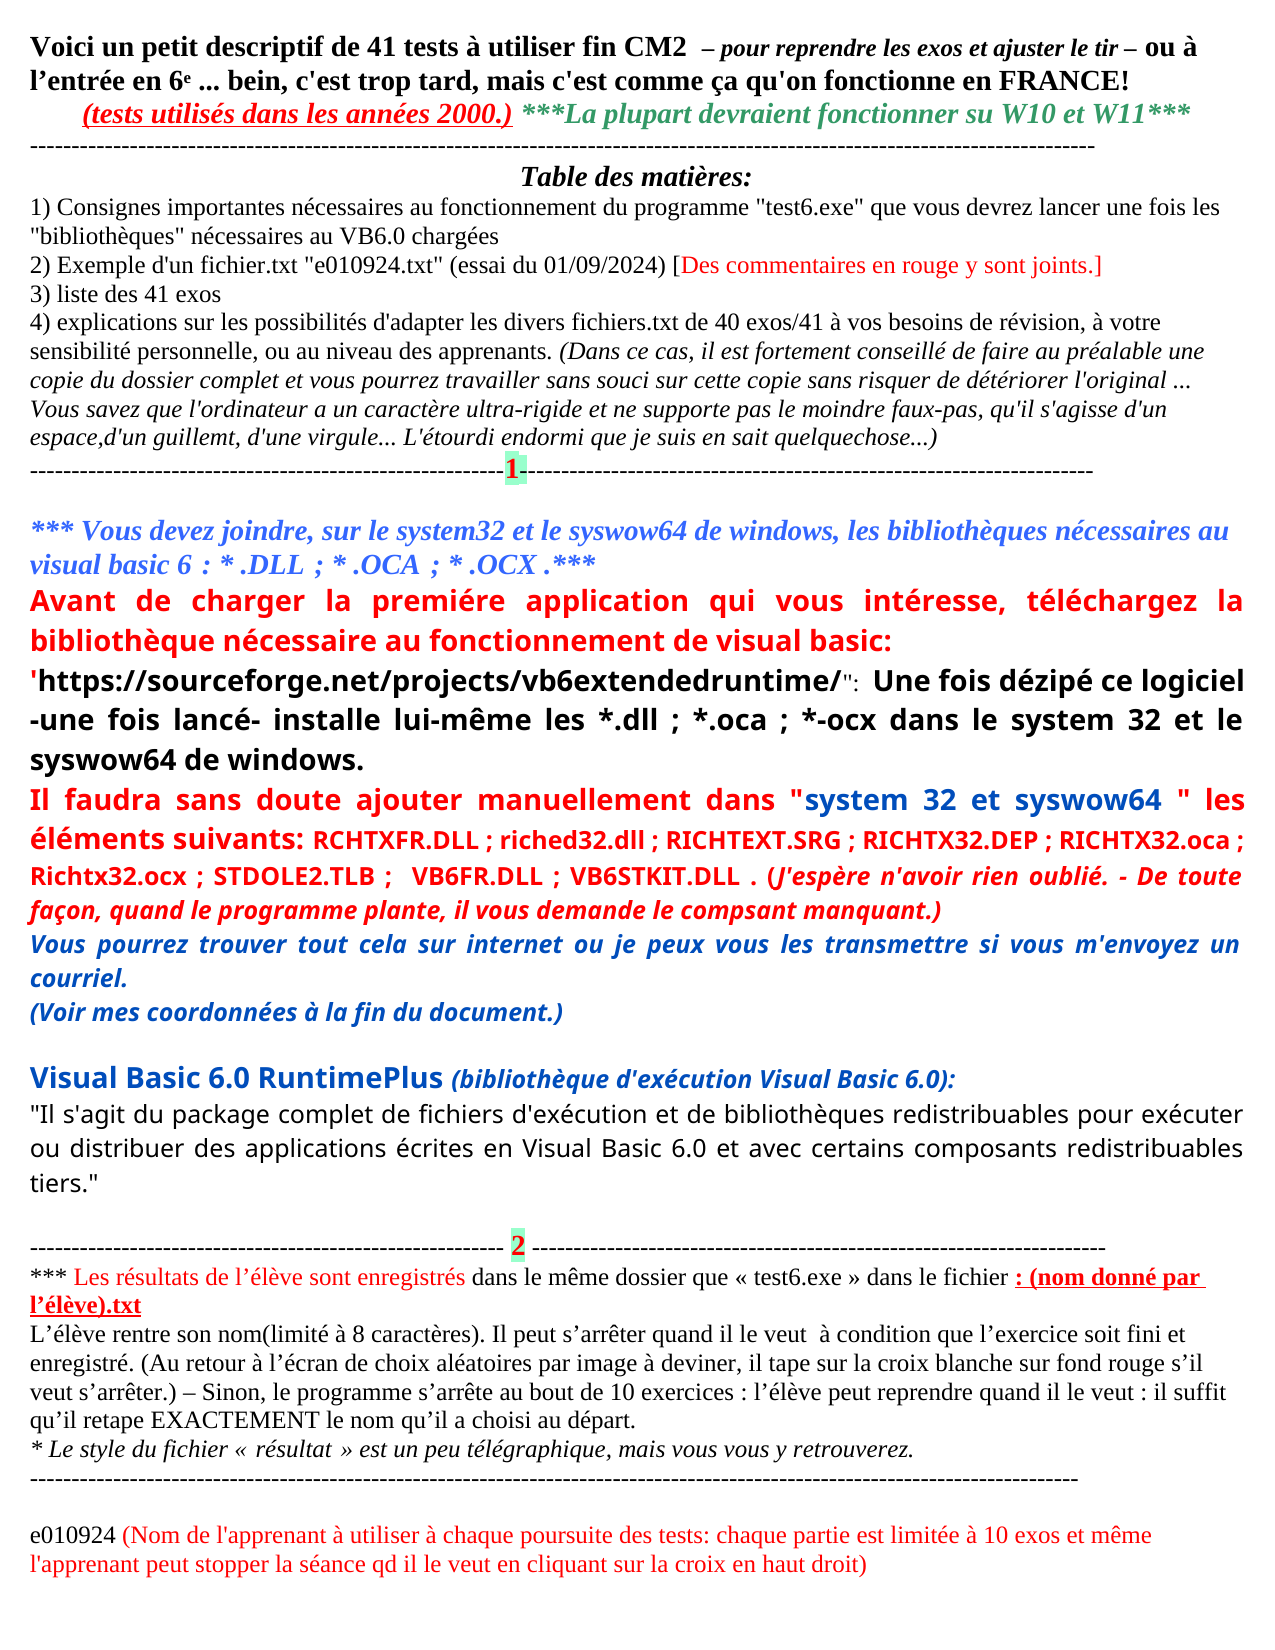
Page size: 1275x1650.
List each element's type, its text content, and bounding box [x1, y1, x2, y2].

text "Il s'agit du package complet de fichiers d'exécution et de bibliothèques redistribuables pour exécuter ou distribuer des applications écrites en Visual Basic 6.0 et avec certains composants redistribuables tiers." [29, 1097, 1246, 1199]
text -------------------------------------------------------------------------------------------------------------------------------- [29, 130, 1246, 159]
text ---------------------------------------------------------1--------------------------------------------------------------------- [29, 451, 1246, 485]
text 4) explications sur les possibilités d'adapter les divers fichiers.txt de 40 exos/41 à vos besoins de révision, à votre sensibilité personnelle, ou au niveau des apprenants. (Dans ce cas, il est fortement conseillé de faire au préalable une copie du dossier complet et vous pourrez travailler sans souci sur cette copie sans risquer de détériorer l'original ... Vous savez que l'ordinateur a un caractère ultra-rigide et ne supporte pas le moindre faux-pas, qu'il s'agisse d'un espace,d'un guillemt, d'une virgule... L'étourdi endormi que je suis en sait quelquechose...) [29, 307, 1246, 451]
text Table des matières: [29, 159, 1246, 192]
text 3) liste des 41 exos [29, 279, 1246, 307]
text *** Vous devez joindre, sur le system32 et le syswow64 de windows, les bibliothèques nécessaires au visual basic 6 : * .DLL ; * .OCA ; * .OCX .*** [29, 513, 1246, 581]
text L’élève rentre son nom(limité à 8 caractères). Il peut s’arrêter quand il le veut à condition que l’exercice soit fini et enregistré. (Au retour à l’écran de choix aléatoires par image à deviner, il tape sur la croix blanche sur fond rouge s’il veut s’arrêter.) – Sinon, le programme s’arrête au bout de 10 exercices : l’élève peut reprendre quand il le veut : il suffit qu’il retape EXACTEMENT le nom qu’il a choisi au départ. [29, 1319, 1246, 1434]
text --------------------------------------------------------- 2 --------------------------------------------------------------------- [29, 1228, 1246, 1262]
text Avant de charger la premiére application qui vous intéresse, téléchargez la bibliothèque nécessaire au fonctionnement de visual basic: [29, 581, 1246, 660]
text Voici un petit descriptif de 41 tests à utiliser fin CM2 – pour reprendre les exos et ajuster le tir – ou à l’entrée en 6e ... bein, c'est trop tard, mais c'est comme ça qu'on fonctionne en FRANCE! [29, 29, 1246, 97]
text Visual Basic 6.0 RuntimePlus​ (bibliothèque d'exécution Visual Basic 6.0): [29, 1057, 1246, 1097]
text ------------------------------------------------------------------------------------------------------------------------------ [29, 1463, 1246, 1492]
text Il faudra sans doute ajouter manuellement dans "system 32 et syswow64 " les éléments suivants: RCHTXFR.DLL ; riched32.dll ; RICHTEXT.SRG ; RICHTX32.DEP ; RICHTX32.oca ; Richtx32.ocx ; STDOLE2.TLB ; VB6FR.DLL ; VB6STKIT.DLL . (J'espère n'avoir rien oublié. - De toute façon, quand le programme plante, il vous demande le compsant manquant.) [29, 779, 1246, 926]
text (Voir mes coordonnées à la fin du document.) [29, 994, 1246, 1029]
text * Le style du fichier « résultat » est un peu télégraphique, mais vous vous y retrouverez. [29, 1434, 1246, 1463]
text 'https://sourceforge.net/projects/vb6extendedruntime/": Une fois dézipé ce logiciel -une fois lancé- installe lui-même les *.dll ; *.oca ; *-ocx dans le system 32 et le syswow64 de windows. [29, 660, 1246, 779]
text e010924 (Nom de l'apprenant à utiliser à chaque poursuite des tests: chaque partie est limitée à 10 exos et même l'apprenant peut stopper la séance qd il le veut en cliquant sur la croix en haut droit) [29, 1520, 1246, 1578]
text 1) Consignes importantes nécessaires au fonctionnement du programme "test6.exe" que vous devrez lancer une fois les "bibliothèques" nécessaires au VB6.0 chargées [29, 192, 1246, 250]
text Vous pourrez trouver tout cela sur internet ou je peux vous les transmettre si vous m'envoyez un courriel. [29, 926, 1246, 994]
text (tests utilisés dans les années 2000.) ***La plupart devraient fonctionner su W10 et W11*** [29, 97, 1246, 130]
text *** Les résultats de l’élève sont enregistrés dans le même dossier que « test6.exe » dans le fichier : (nom donné par l’élève).txt [29, 1262, 1246, 1319]
text 2) Exemple d'un fichier.txt "e010924.txt" (essai du 01/09/2024) [Des commentaires en rouge y sont joints.] [29, 250, 1246, 279]
